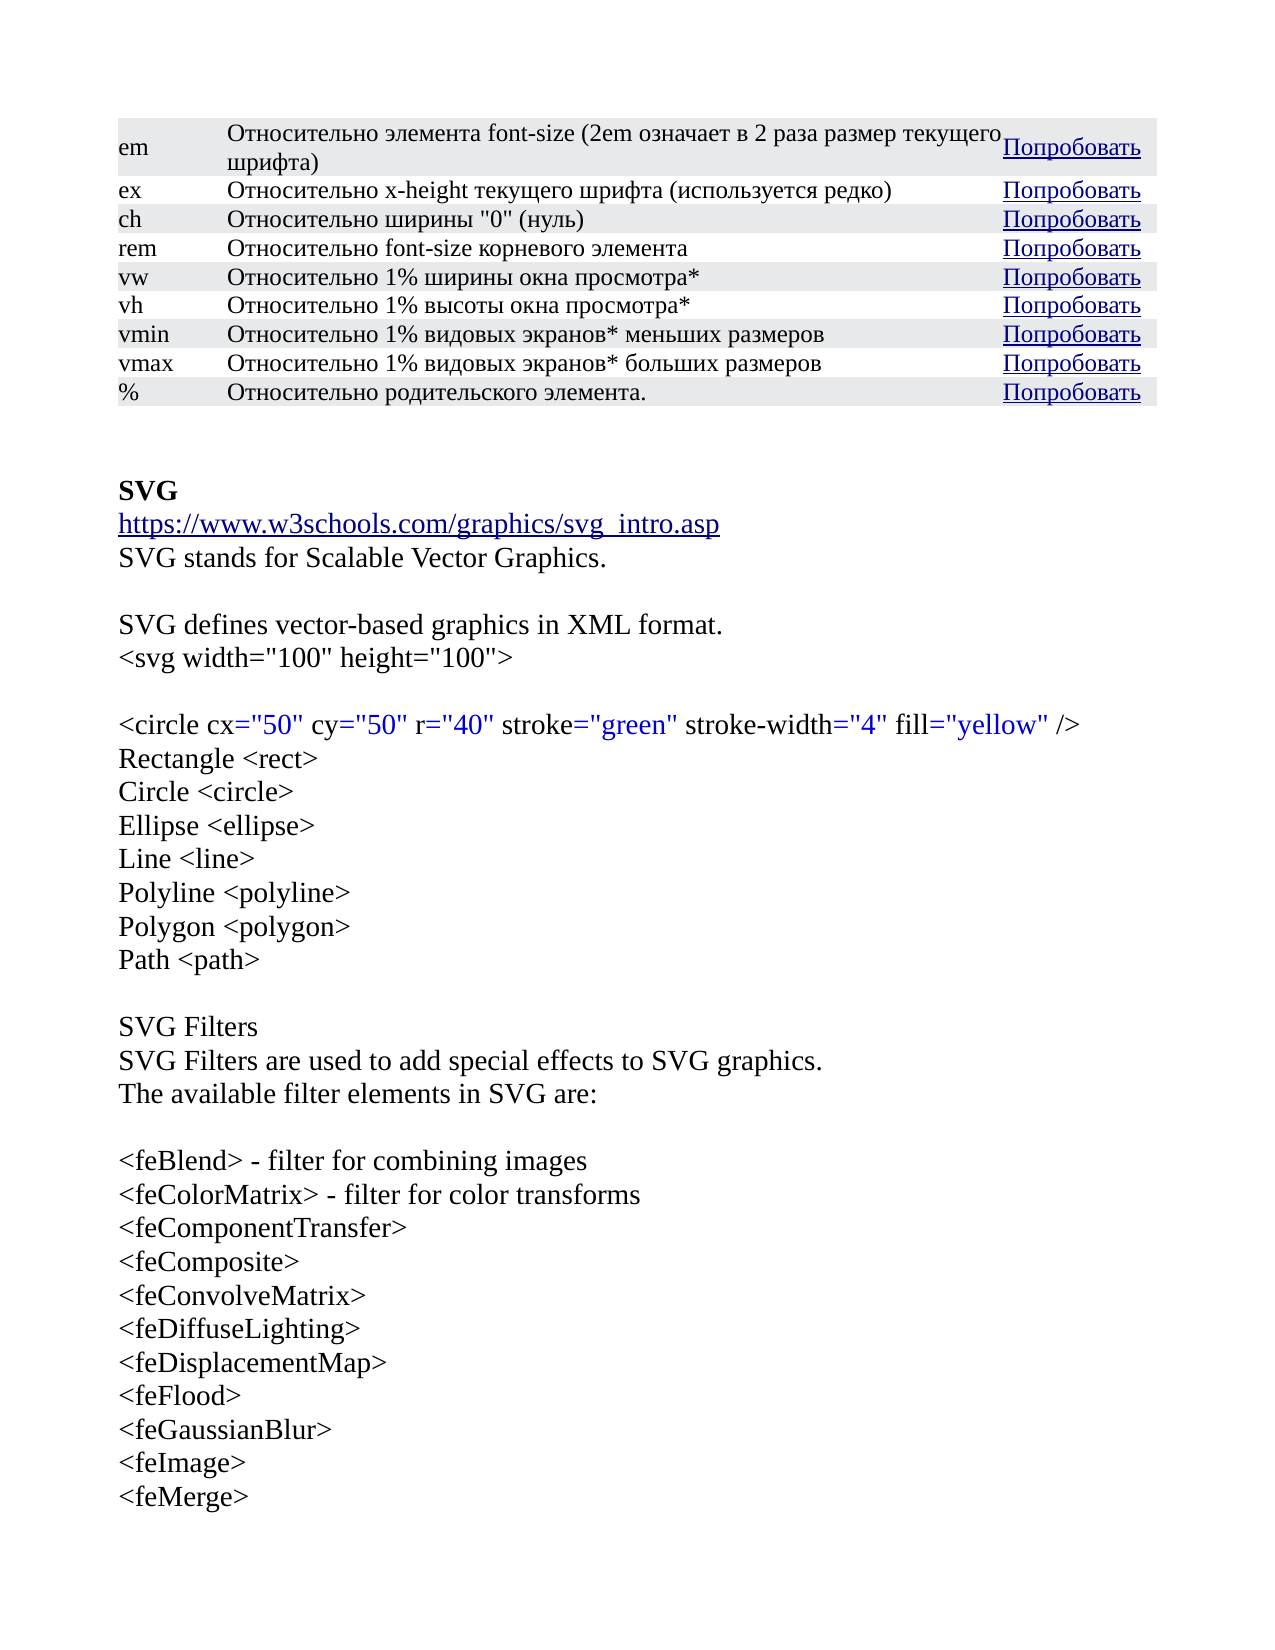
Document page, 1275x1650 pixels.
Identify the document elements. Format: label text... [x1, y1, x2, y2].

table_cell vh [118, 291, 227, 319]
text <feFlood> [118, 1378, 1157, 1412]
table_cell Попробовать [1003, 291, 1157, 319]
table_cell Относительно 1% видовых экранов* меньших размеров [227, 319, 1003, 348]
text SVG stands for Scalable Vector Graphics. [118, 540, 1157, 573]
text SVG Filters [118, 1009, 1157, 1043]
table_cell Попробовать [1003, 262, 1157, 291]
table_cell Относительно элемента font-size (2em означает в 2 раза размер текущего шрифта) [227, 118, 1003, 176]
table_cell Относительно ширины "0" (нуль) [227, 204, 1003, 233]
text SVG [118, 439, 1157, 506]
text Line <line> [118, 842, 1157, 875]
table_cell Попробовать [1003, 176, 1157, 204]
table_cell Относительно x-height текущего шрифта (используется редко) [227, 176, 1003, 204]
text The available filter elements in SVG are: [118, 1076, 1157, 1110]
table_cell rem [118, 233, 227, 262]
table_cell Попробовать [1003, 118, 1157, 176]
table_cell Попробовать [1003, 348, 1157, 377]
table_cell Попробовать [1003, 204, 1157, 233]
table_cell Относительно 1% высоты окна просмотра* [227, 291, 1003, 319]
table_cell ex [118, 176, 227, 204]
text <feComponentTransfer> [118, 1211, 1157, 1244]
text <feDiffuseLighting> [118, 1311, 1157, 1345]
table_cell Попробовать [1003, 319, 1157, 348]
text <feComposite> [118, 1244, 1157, 1278]
table_cell % [118, 377, 227, 406]
text SVG Filters are used to add special effects to SVG graphics. [118, 1043, 1157, 1076]
table_cell vw [118, 262, 227, 291]
text SVG defines vector-based graphics in XML format. [118, 607, 1157, 640]
table_cell Относительно 1% видовых экранов* больших размеров [227, 348, 1003, 377]
text <feColorMatrix> - filter for color transforms [118, 1177, 1157, 1211]
text Ellipse <ellipse> [118, 808, 1157, 842]
table_cell em [118, 118, 227, 176]
text Polyline <polyline> [118, 875, 1157, 909]
table_cell Относительно font-size корневого элемента [227, 233, 1003, 262]
text <feMerge> [118, 1479, 1157, 1512]
text <feImage> [118, 1445, 1157, 1479]
text Rectangle <rect> [118, 741, 1157, 774]
text <feConvolveMatrix> [118, 1278, 1157, 1311]
table_cell Попробовать [1003, 377, 1157, 406]
table_cell Относительно родительского элемента. [227, 377, 1003, 406]
text <feGaussianBlur> [118, 1412, 1157, 1445]
table_cell Попробовать [1003, 233, 1157, 262]
text <svg width="100" height="100"> [118, 640, 1157, 674]
text Path <path> [118, 942, 1157, 976]
text Polygon <polygon> [118, 909, 1157, 942]
text Circle <circle> [118, 774, 1157, 808]
text <circle cx="50" cy="50" r="40" stroke="green" stroke-width="4" fill="yellow" /> [118, 707, 1157, 741]
text <feBlend> - filter for combining images [118, 1143, 1157, 1177]
text <feDisplacementMap> [118, 1345, 1157, 1378]
text https://www.w3schools.com/graphics/svg_intro.asp [118, 506, 1157, 540]
table_cell vmax [118, 348, 227, 377]
table_cell Относительно 1% ширины окна просмотра* [227, 262, 1003, 291]
table_cell ch [118, 204, 227, 233]
table_cell vmin [118, 319, 227, 348]
